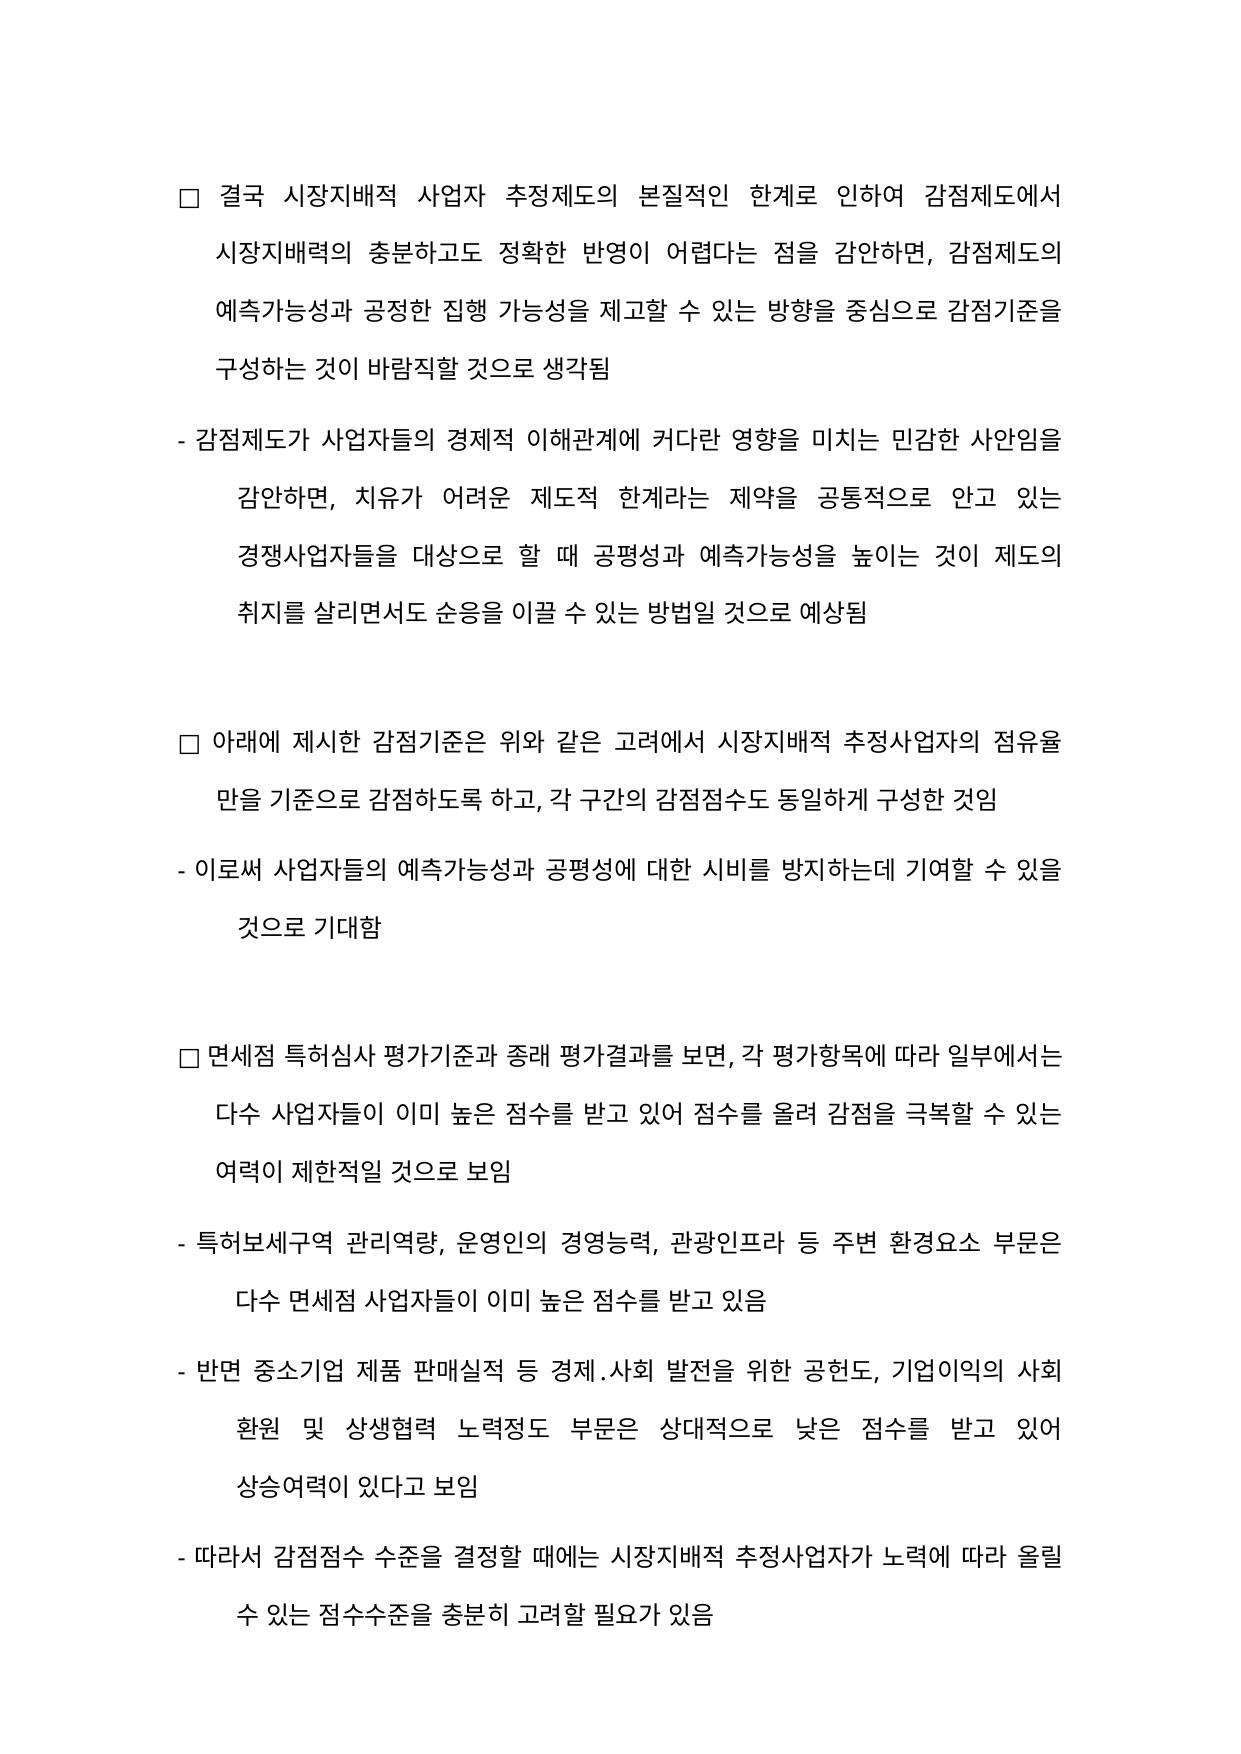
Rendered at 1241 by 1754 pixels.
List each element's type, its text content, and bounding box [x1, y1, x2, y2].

text - 이로써 사업자들의 예측가능성과 공평성에 대한 시비를 방지하는데 기여할 수 있을 것으로 기대함 [177, 851, 1063, 945]
text □ 결국 시장지배적 사업자 추정제도의 본질적인 한계로 인하여 감점제도에서 시장지배력의 충분하고도 정확한 반영이 어렵다는 점을 감안하면, 감점제도의 예측가능성과 공정한 집행 가능성을 제고할 수 있는 방향을 중심으로 감점기준을 구성하는 것이 바람직할 것으로 생각됨 [177, 176, 1063, 386]
text - 반면 중소기업 제품 판매실적 등 경제․사회 발전을 위한 공헌도, 기업이익의 사회 환원 및 상생협력 노력정도 부문은 상대적으로 낮은 점수를 받고 있어 상승여력이 있다고 보임 [177, 1351, 1063, 1503]
text □ 아래에 제시한 감점기준은 위와 같은 고려에서 시장지배적 추정사업자의 점유율 만을 기준으로 감점하도록 하고, 각 구간의 감점점수도 동일하게 구성한 것임 [177, 722, 1063, 816]
text - 따라서 감점점수 수준을 결정할 때에는 시장지배적 추정사업자가 노력에 따라 올릴 수 있는 점수수준을 충분히 고려할 필요가 있음 [177, 1538, 1063, 1632]
text - 특허보세구역 관리역량, 운영인의 경영능력, 관광인프라 등 주변 환경요소 부문은 다수 면세점 사업자들이 이미 높은 점수를 받고 있음 [177, 1223, 1063, 1317]
text □ 면세점 특허심사 평가기준과 종래 평가결과를 보면, 각 평가항목에 따라 일부에서는 다수 사업자들이 이미 높은 점수를 받고 있어 점수를 올려 감점을 극복할 수 있는 여력이 제한적일 것으로 보임 [177, 1037, 1063, 1189]
text - 감점제도가 사업자들의 경제적 이해관계에 커다란 영향을 미치는 민감한 사안임을 감안하면, 치유가 어려운 제도적 한계라는 제약을 공통적으로 안고 있는 경쟁사업자들을 대상으로 할 때 공평성과 예측가능성을 높이는 것이 제도의 취지를 살리면서도 순응을 이끌 수 있는 방법일 것으로 예상됨 [177, 420, 1063, 630]
